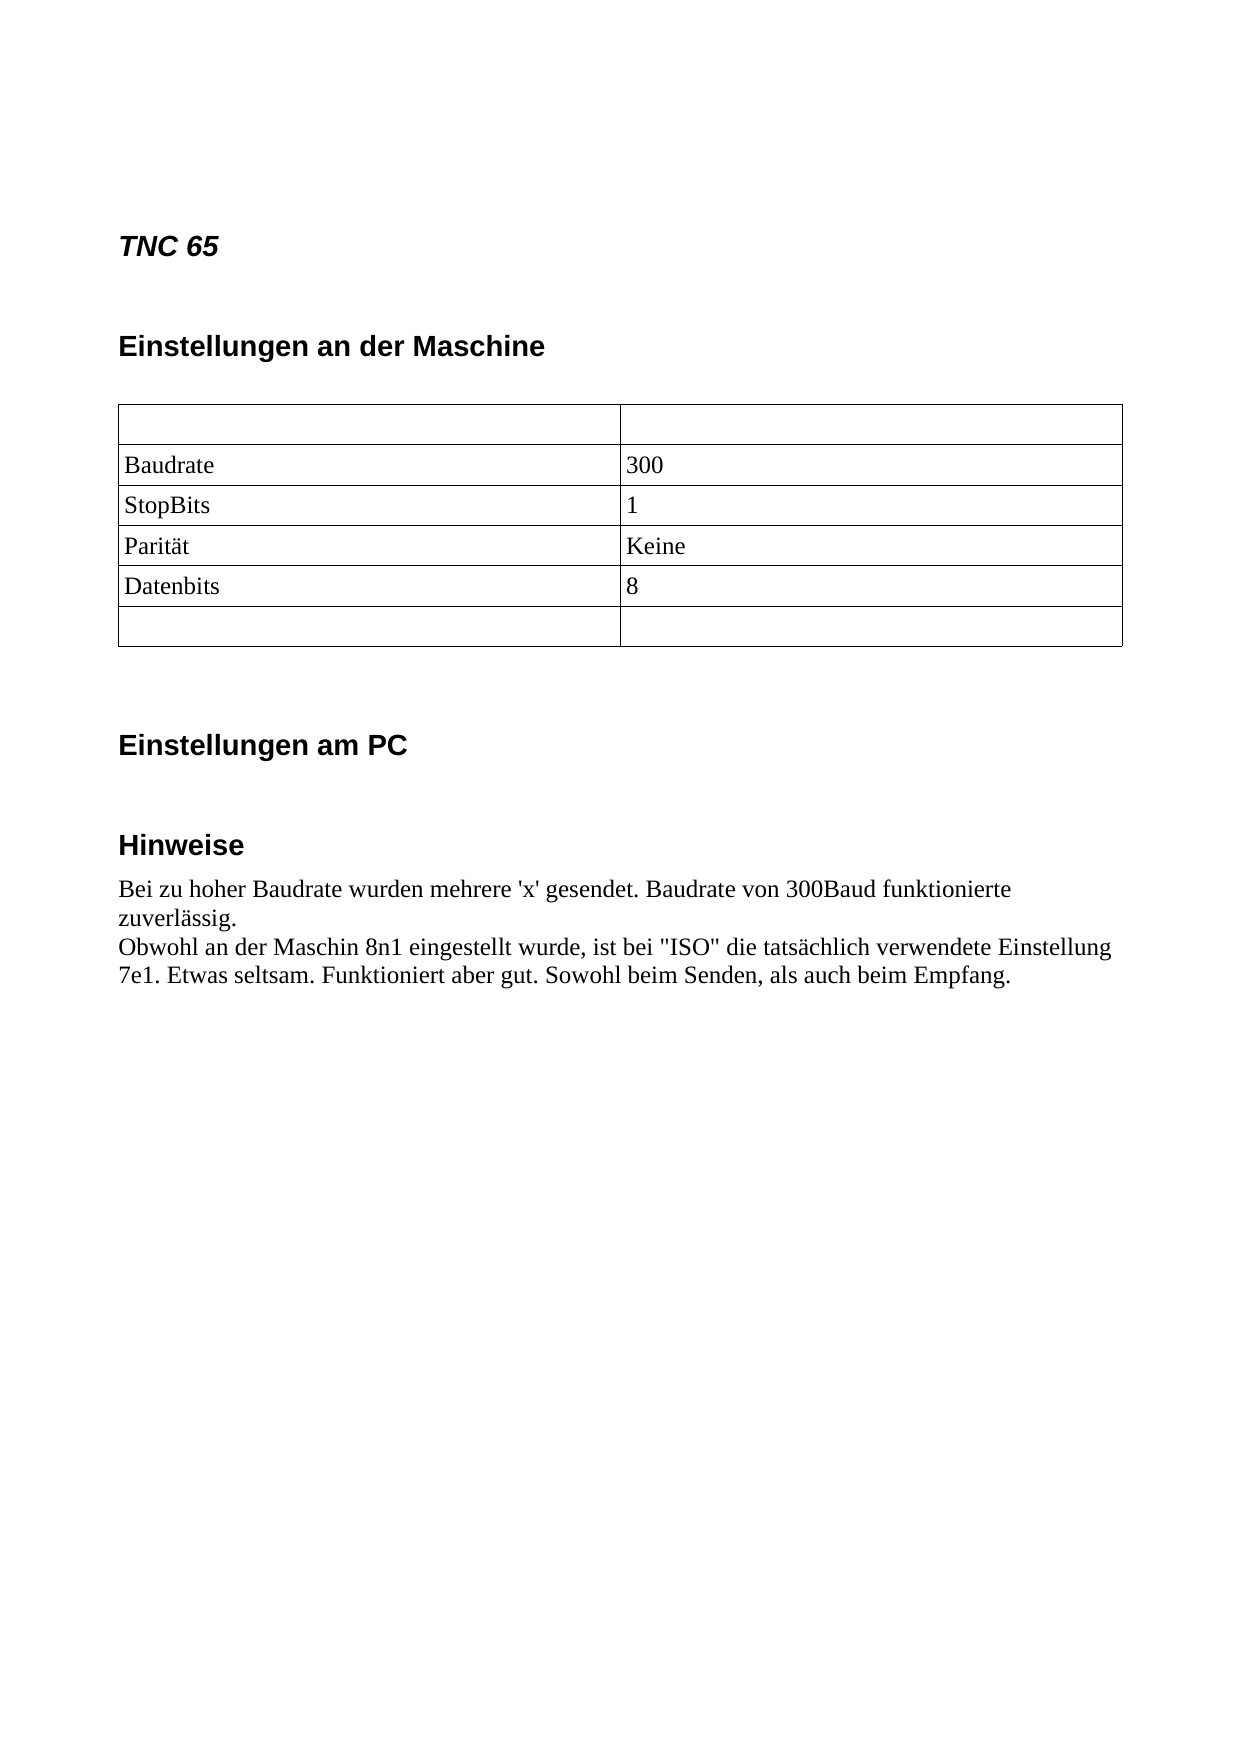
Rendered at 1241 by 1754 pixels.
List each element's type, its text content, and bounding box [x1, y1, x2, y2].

subtitle Einstellungen am PC [118, 728, 1122, 762]
table_cell Datenbits [119, 566, 620, 606]
table_cell [621, 607, 1122, 646]
subtitle TNC 65 [118, 229, 1122, 263]
table_header [119, 405, 620, 444]
table_cell [119, 607, 620, 646]
subtitle Hinweise [118, 828, 1122, 862]
table_cell 1 [621, 486, 1122, 525]
table_header [621, 405, 1122, 444]
table_cell Parität [119, 526, 620, 565]
table_cell 300 [621, 445, 1122, 484]
table_cell Baudrate [119, 445, 620, 484]
table_cell Keine [621, 526, 1122, 565]
table_cell StopBits [119, 486, 620, 525]
text Bei zu hoher Baudrate wurden mehrere 'x' gesendet. Baudrate von 300Baud funktionierte zuverlässig. [118, 874, 1122, 932]
table_cell 8 [621, 566, 1122, 606]
subtitle Einstellungen an der Maschine [118, 329, 1122, 363]
text Obwohl an der Maschin 8n1 eingestellt wurde, ist bei "ISO" die tatsächlich verwendete Einstellung 7e1. Etwas seltsam. Funktioniert aber gut. Sowohl beim Senden, als auch beim Empfang. [118, 932, 1122, 989]
